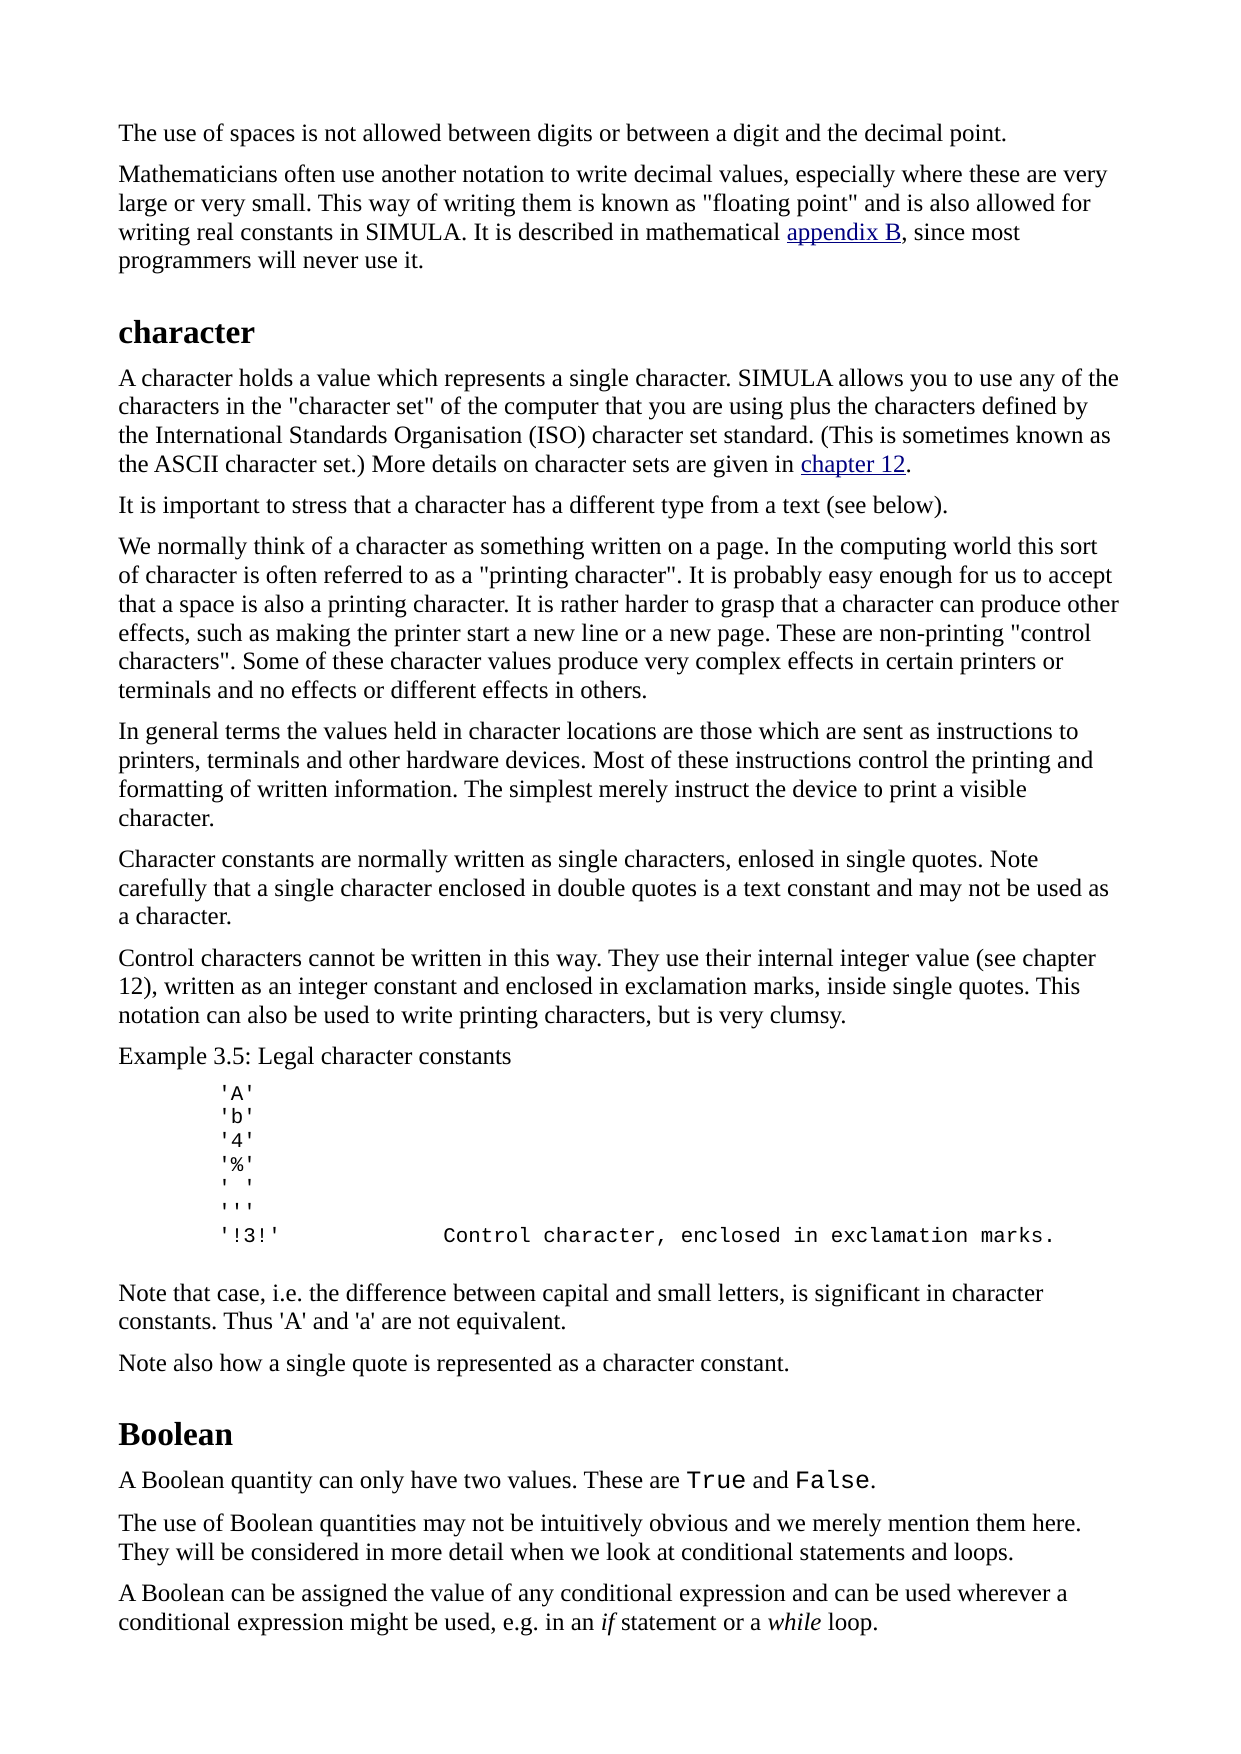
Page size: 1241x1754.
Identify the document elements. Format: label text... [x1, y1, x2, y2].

text ''' [118, 1201, 1122, 1224]
subtitle Boolean [118, 1414, 1122, 1452]
subtitle character [118, 312, 1122, 350]
text 'b' [118, 1106, 1122, 1130]
text Control characters cannot be written in this way. They use their internal integer value (see chapter 12), written as an integer constant and enclosed in exclamation marks, inside single quotes. This notation can also be used to write printing characters, but is very clumsy. [118, 943, 1122, 1029]
text A Boolean can be assigned the value of any conditional expression and can be used wherever a conditional expression might be used, e.g. in an if statement or a while loop. [118, 1578, 1122, 1636]
text We normally think of a character as something written on a page. In the computing world this sort of character is often referred to as a "printing character". It is probably easy enough for us to accept that a space is also a printing character. It is rather harder to grasp that a character can produce other effects, such as making the printer start a new line or a new page. These are non-printing "control characters". Some of these character values produce very complex effects in certain printers or terminals and no effects or different effects in others. [118, 531, 1122, 704]
text Note that case, i.e. the difference between capital and small letters, is significant in character constants. Thus 'A' and 'a' are not equivalent. [118, 1278, 1122, 1335]
text Mathematicians often use another notation to write decimal values, especially where these are very large or very small. This way of writing them is known as "floating point" and is also allowed for writing real constants in SIMULA. It is described in mathematical appendix B, since most programmers will never use it. [118, 159, 1122, 274]
text '4' [118, 1130, 1122, 1154]
text A Boolean quantity can only have two values. These are True and False. [118, 1465, 1122, 1496]
text '!3!' Control character, enclosed in exclamation marks. [118, 1224, 1122, 1248]
text A character holds a value which represents a single character. SIMULA allows you to use any of the characters in the "character set" of the computer that you are using plus the characters defined by the International Standards Organisation (ISO) character set standard. (This is sometimes known as the ASCII character set.) More details on character sets are given in chapter 12. [118, 363, 1122, 478]
text The use of spaces is not allowed between digits or between a digit and the decimal point. [118, 118, 1122, 147]
text 'A' [118, 1083, 1122, 1106]
text It is important to stress that a character has a different type from a text (see below). [118, 490, 1122, 519]
text In general terms the values held in character locations are those which are sent as instructions to printers, terminals and other hardware devices. Most of these instructions control the printing and formatting of written information. The simplest merely instruct the device to print a visible character. [118, 716, 1122, 831]
text Character constants are normally written as single characters, enlosed in single quotes. Note carefully that a single character enclosed in double quotes is a text constant and may not be used as a character. [118, 844, 1122, 930]
text Example 3.5: Legal character constants [118, 1041, 1122, 1070]
text '%' [118, 1154, 1122, 1177]
text The use of Boolean quantities may not be intuitively obvious and we merely mention them here. They will be considered in more detail when we look at conditional statements and loops. [118, 1508, 1122, 1566]
text ' ' [118, 1177, 1122, 1201]
text Note also how a single quote is represented as a character constant. [118, 1348, 1122, 1376]
